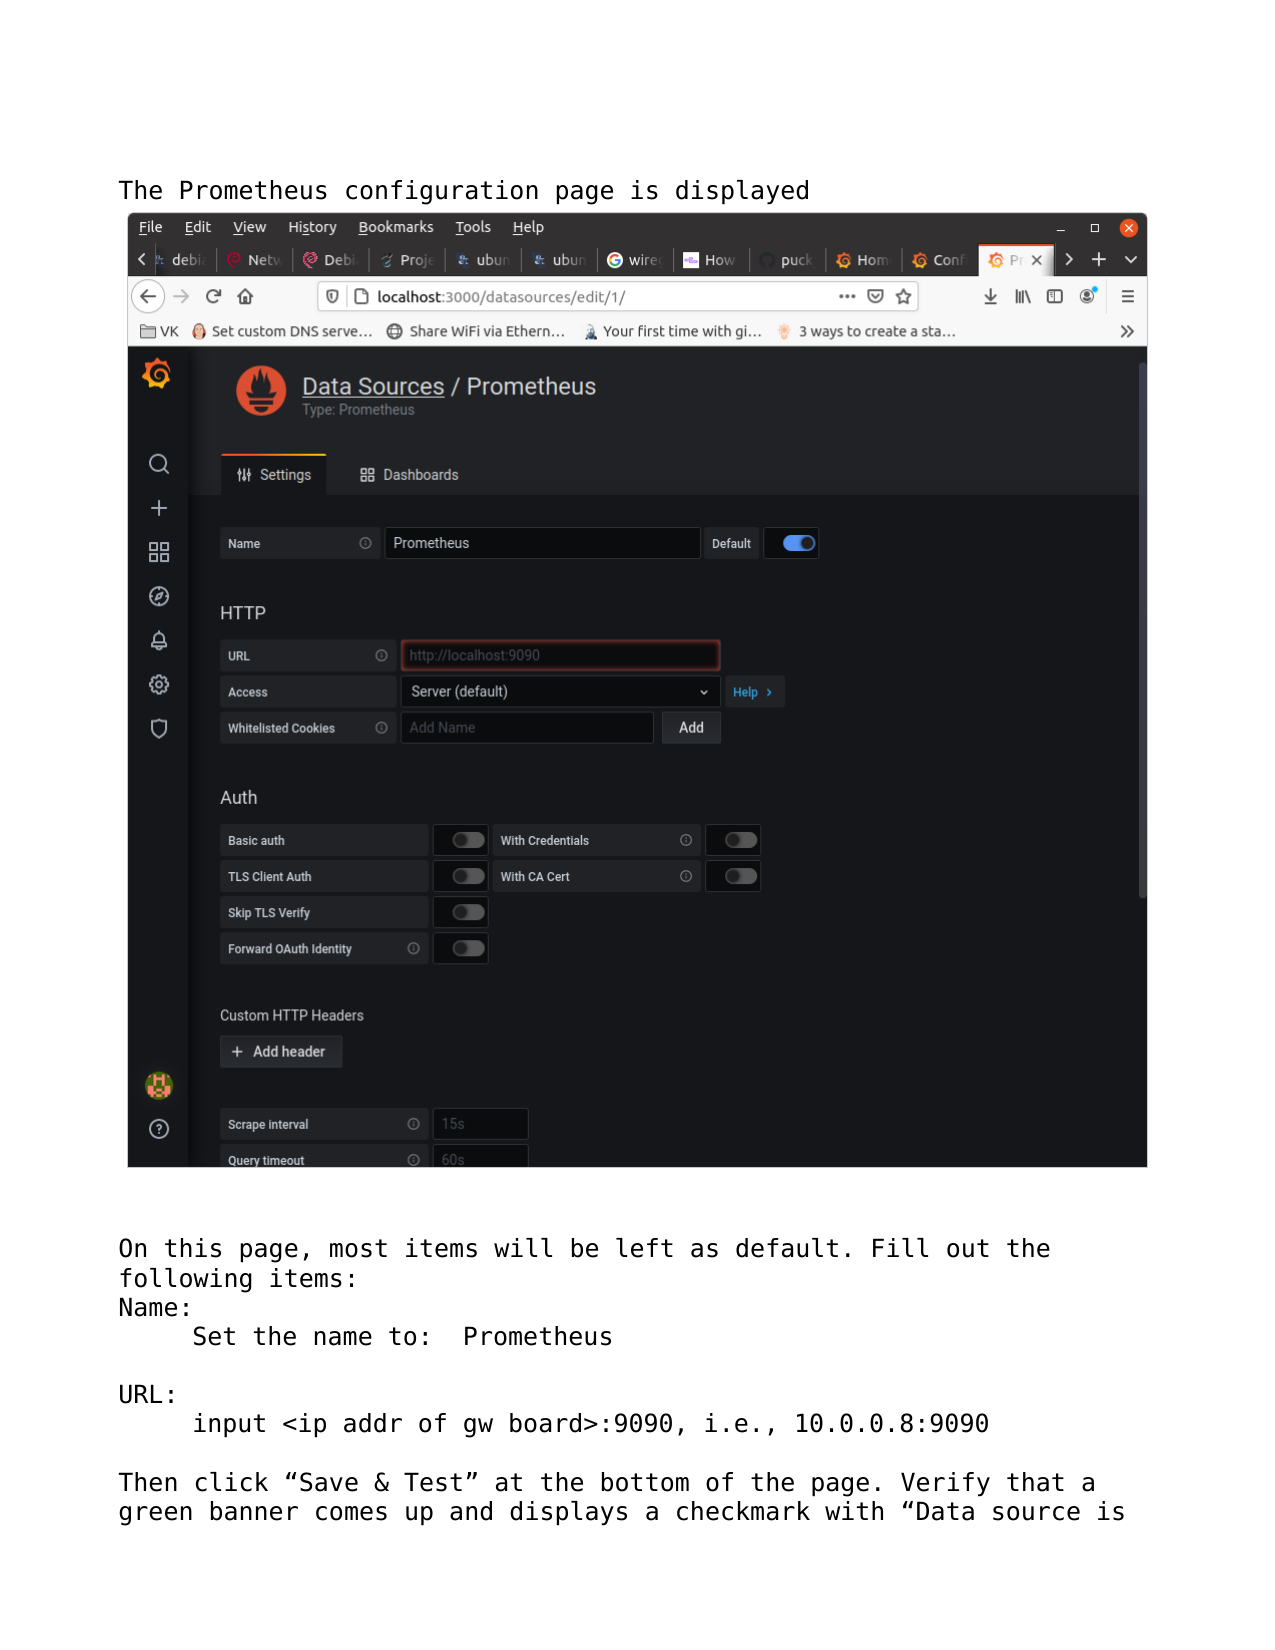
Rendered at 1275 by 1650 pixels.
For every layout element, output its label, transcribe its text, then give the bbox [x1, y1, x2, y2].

picture [118, 205, 1157, 1177]
text input <ip addr of gw board>:9090, i.e., 10.0.0.8:9090 [118, 1409, 1157, 1439]
text Name: [118, 1293, 1157, 1322]
text URL: [118, 1380, 1157, 1409]
text On this page, most items will be left as default. Fill out the following items: [118, 1234, 1157, 1293]
text Then click “Save & Test” at the bottom of the page. Verify that a green banner comes up and displays a checkmark with “Data source is [118, 1468, 1157, 1526]
text The Prometheus configuration page is displayed [118, 176, 1157, 205]
text Set the name to: Prometheus [118, 1322, 1157, 1351]
